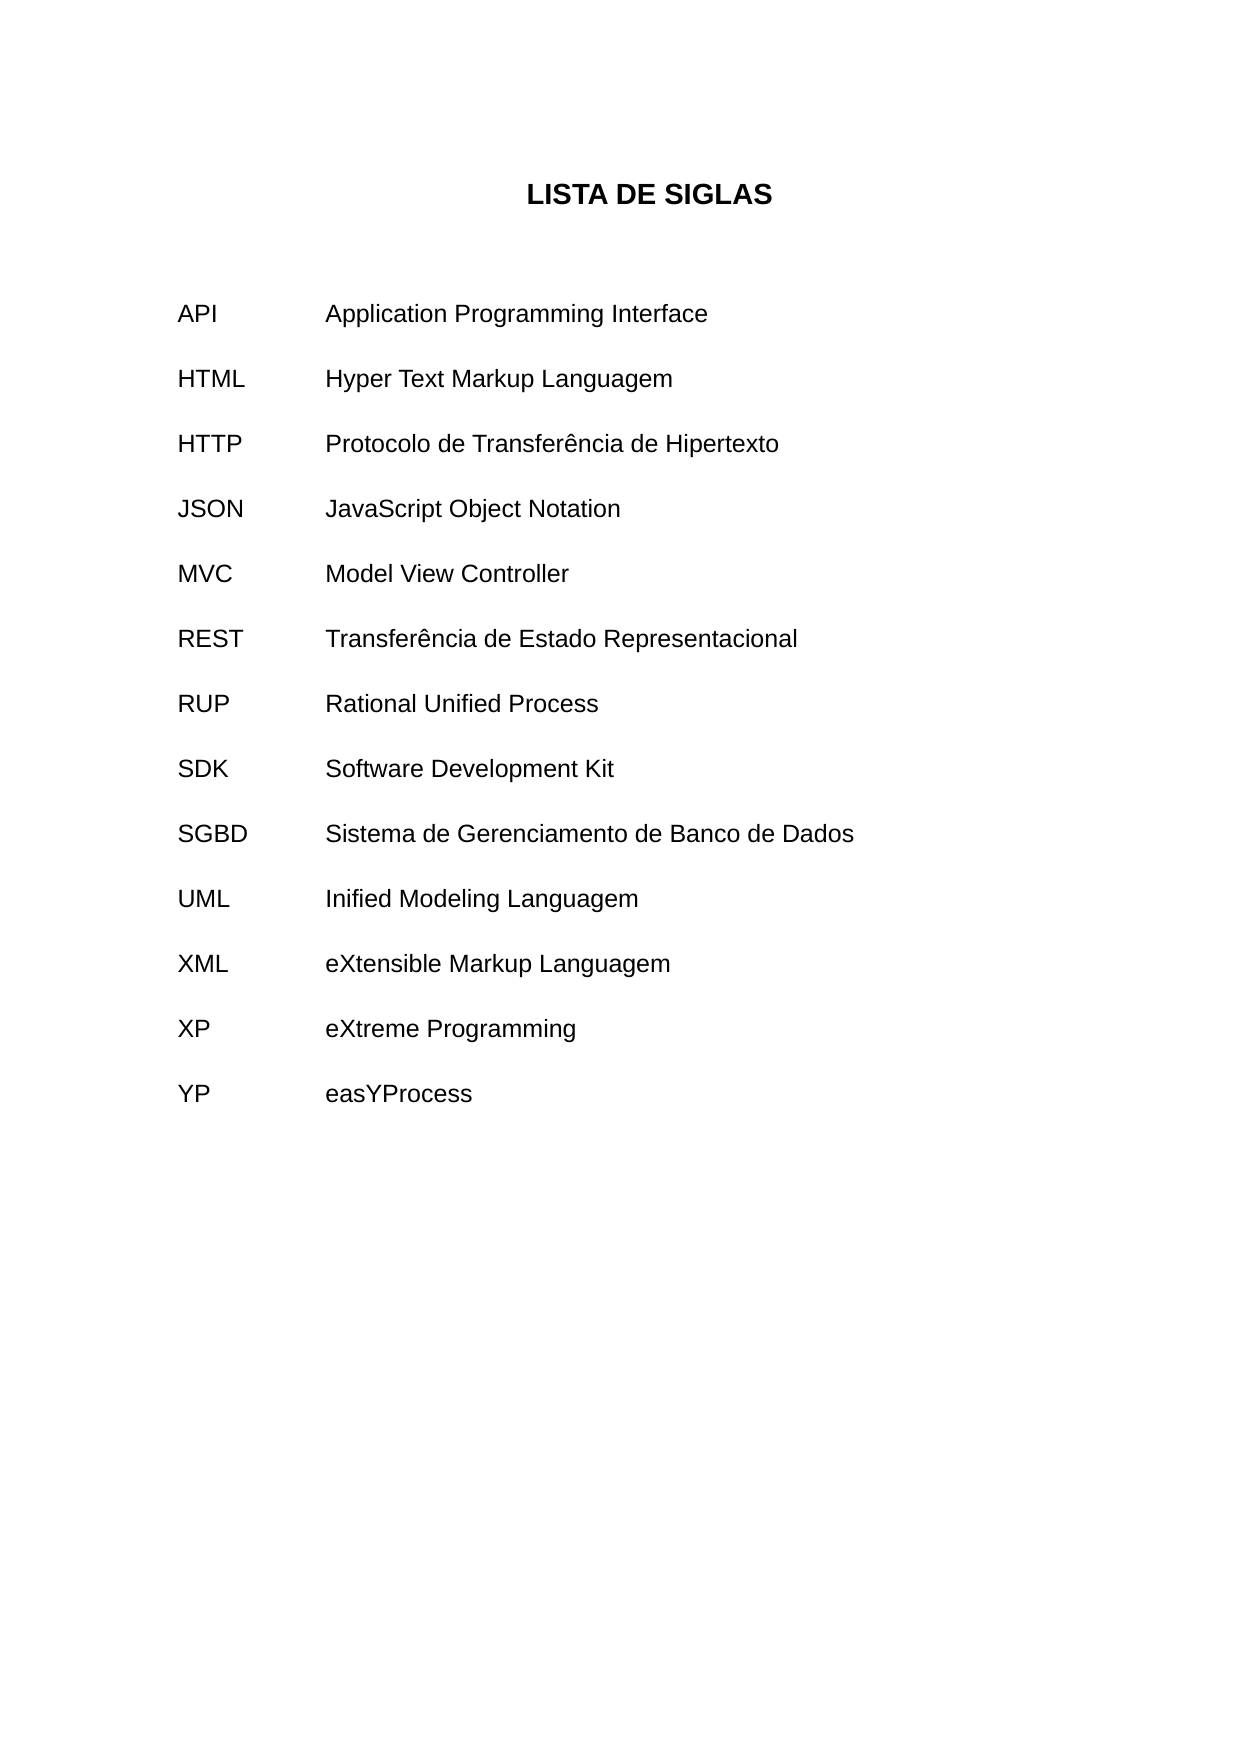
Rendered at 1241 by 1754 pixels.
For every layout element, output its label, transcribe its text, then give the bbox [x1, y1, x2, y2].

table_cell Protocolo de Transferência de Hipertexto [325, 411, 1122, 476]
table_cell Rational Unified Process [325, 671, 1122, 736]
table_cell XP [177, 996, 325, 1061]
table_cell Software Development Kit [325, 736, 1122, 801]
table_cell HTML [177, 346, 325, 411]
table_cell Model View Controller [325, 541, 1122, 606]
table_header Application Programming Interface [325, 281, 1122, 346]
table_cell HTTP [177, 411, 325, 476]
table_cell YP [177, 1061, 325, 1126]
table_cell SDK [177, 736, 325, 801]
table_cell JSON [177, 476, 325, 541]
table_cell Transferência de Estado Representacional [325, 606, 1122, 671]
table_cell RUP [177, 671, 325, 736]
table_cell MVC [177, 541, 325, 606]
subtitle LISTA DE SIGLAS [177, 177, 1122, 211]
table_cell XML [177, 931, 325, 996]
table_cell REST [177, 606, 325, 671]
table_cell UML [177, 866, 325, 931]
table_cell JavaScript Object Notation [325, 476, 1122, 541]
table_cell Hyper Text Markup Languagem [325, 346, 1122, 411]
table_cell eXtreme Programming [325, 996, 1122, 1061]
table_cell SGBD [177, 801, 325, 866]
table_cell Sistema de Gerenciamento de Banco de Dados [325, 801, 1122, 866]
table_cell easYProcess [325, 1061, 1122, 1126]
table_cell Inified Modeling Languagem [325, 866, 1122, 931]
table_header API [177, 281, 325, 346]
table_cell eXtensible Markup Languagem [325, 931, 1122, 996]
